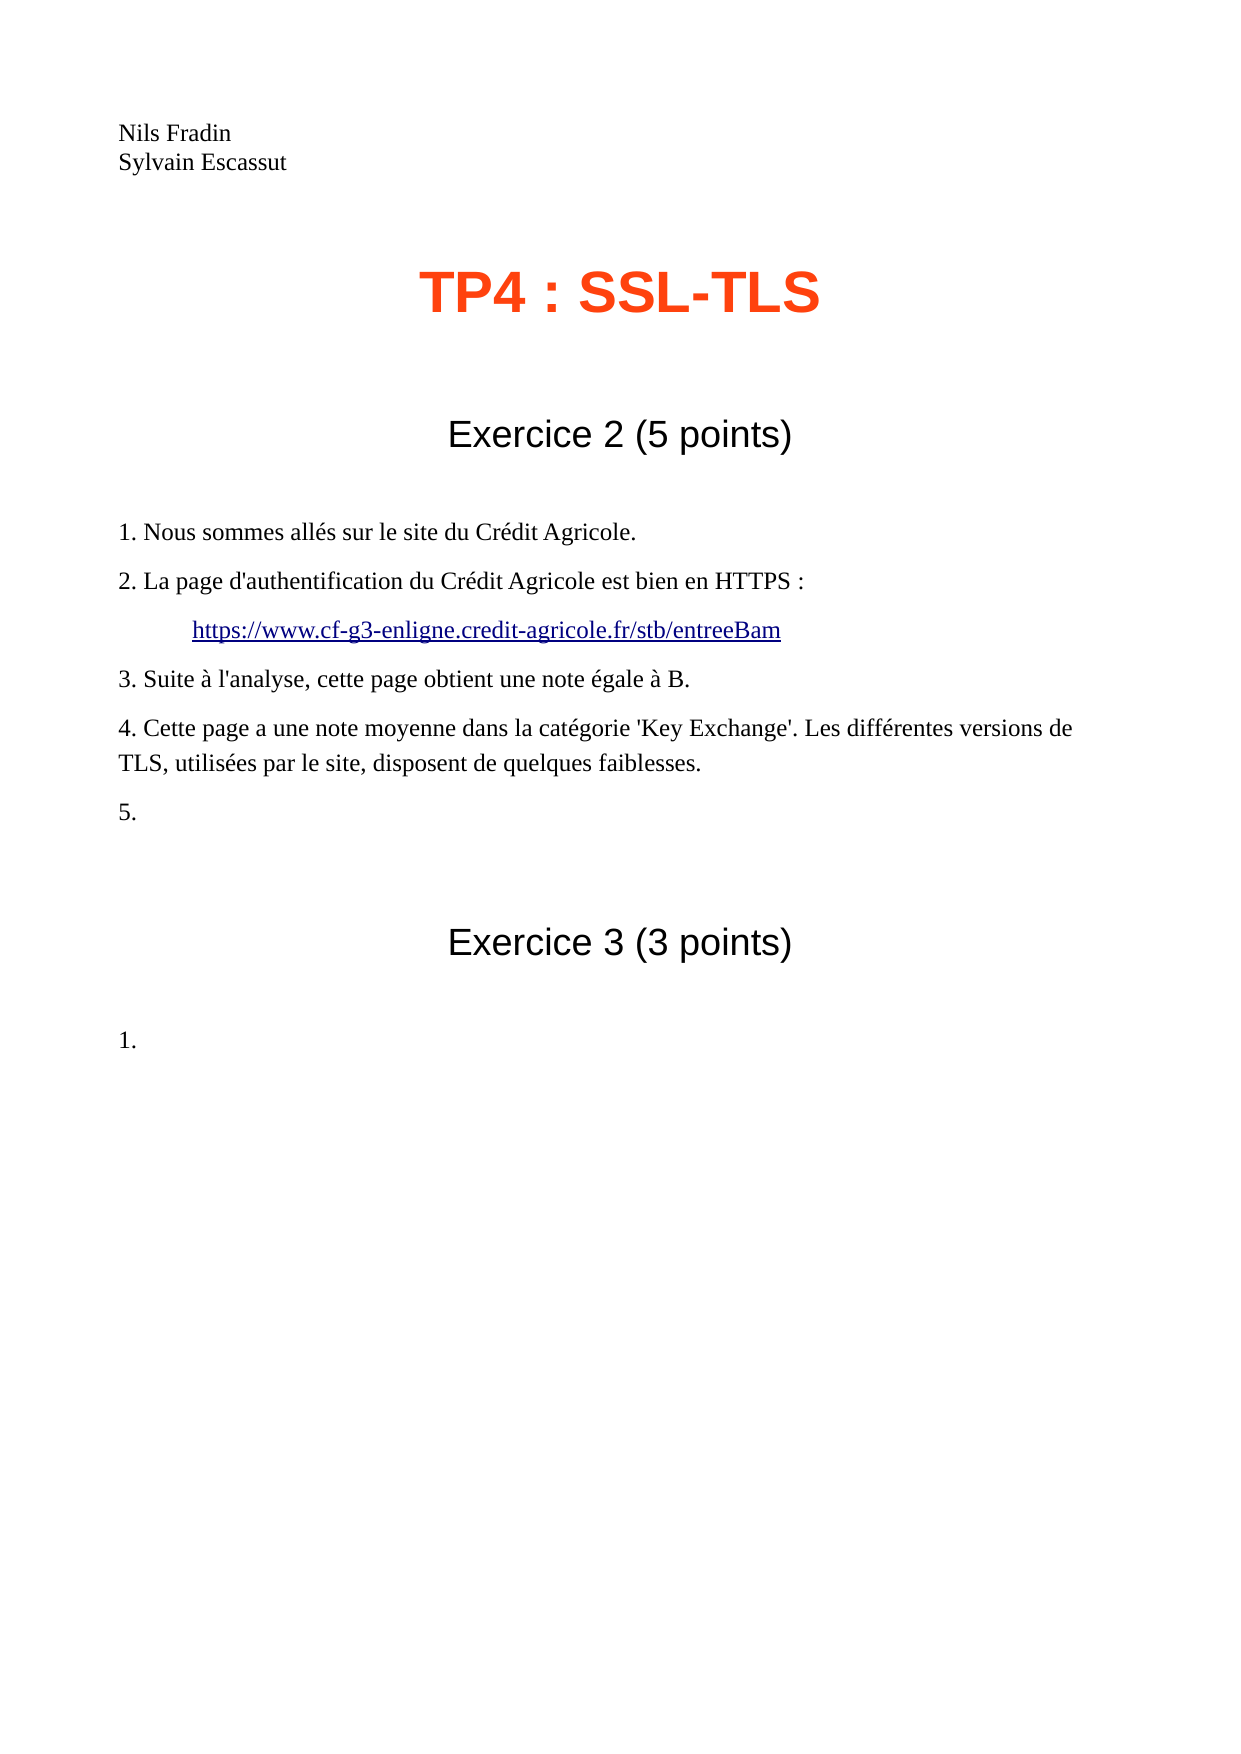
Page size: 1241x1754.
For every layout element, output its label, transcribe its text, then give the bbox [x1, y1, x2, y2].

text 1. Nous sommes allés sur le site du Crédit Agricole. [118, 517, 1122, 546]
text https://www.cf-g3-enligne.credit-agricole.fr/stb/entreeBam [118, 615, 1122, 644]
title TP4 : SSL-TLS [118, 258, 1122, 325]
subtitle Exercice 3 (3 points) [118, 920, 1122, 963]
subtitle Exercice 2 (5 points) [118, 412, 1122, 455]
text 2. La page d'authentification du Crédit Agricole est bien en HTTPS : [118, 566, 1122, 595]
text Sylvain Escassut [118, 147, 1122, 176]
text Nils Fradin [118, 118, 1122, 147]
text 5. [118, 797, 1122, 826]
text 3. Suite à l'analyse, cette page obtient une note égale à B. [118, 664, 1122, 693]
text 1. [118, 1025, 1122, 1054]
text 4. Cette page a une note moyenne dans la catégorie 'Key Exchange'. Les différentes versions de TLS, utilisées par le site, disposent de quelques faiblesses. [118, 713, 1122, 776]
